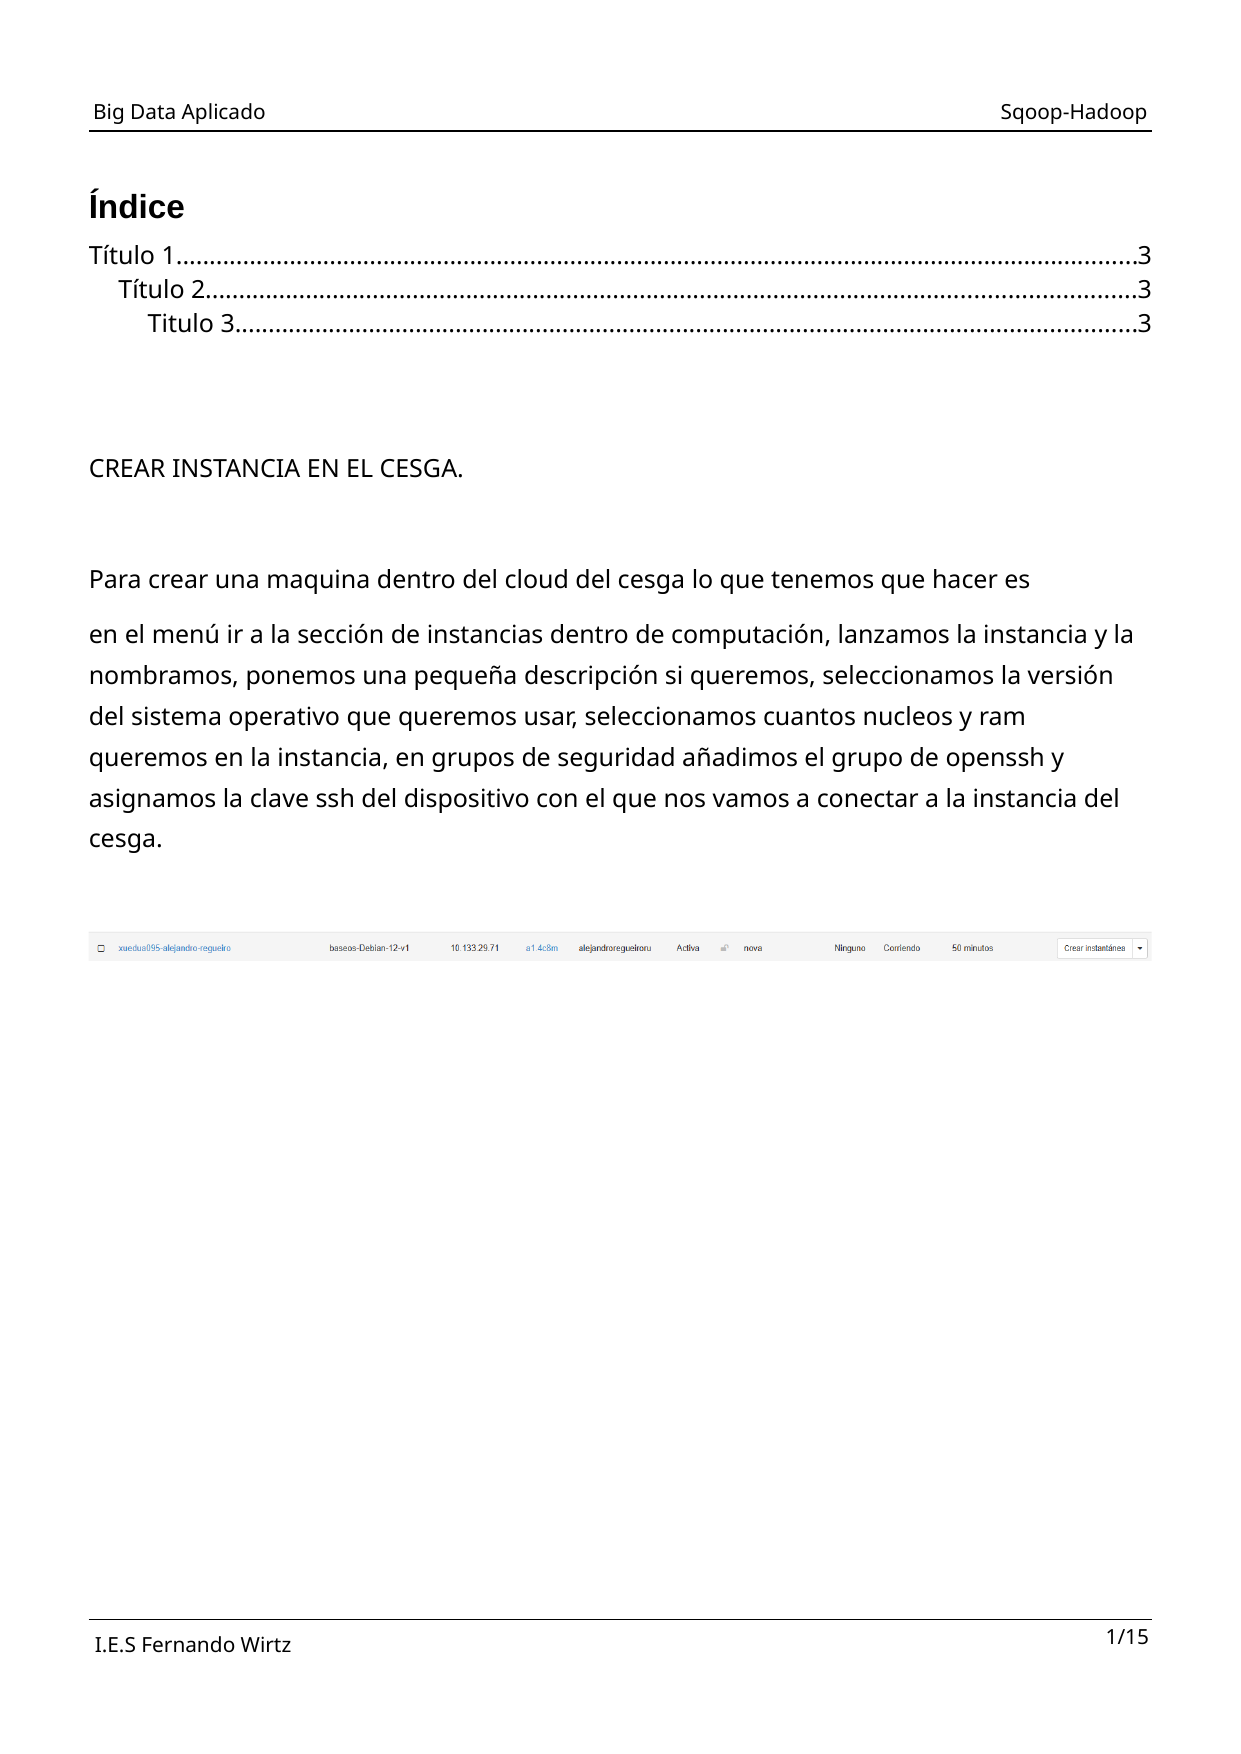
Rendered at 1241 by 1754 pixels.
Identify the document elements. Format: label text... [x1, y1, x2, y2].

text Título 1 3 [88, 238, 1152, 272]
subtitle Índice [88, 187, 1152, 225]
text Para crear una maquina dentro del cloud del cesga lo que tenemos que hacer es [88, 561, 1152, 596]
text en el menú ir a la sección de instancias dentro de computación, lanzamos la instancia y la nombramos, ponemos una pequeña descripción si queremos, seleccionamos la versión del sistema operativo que queremos usar, seleccionamos cuantos nucleos y ram queremos en la instancia, en grupos de seguridad añadimos el grupo de openssh y asignamos la clave ssh del dispositivo con el que nos vamos a conectar a la instancia del cesga. [88, 617, 1152, 855]
picture [88, 931, 1152, 961]
text Título 2 3 [118, 272, 1152, 306]
text CREAR INSTANCIA EN EL CESGA. [88, 451, 1152, 485]
text Titulo 3 3 [147, 306, 1152, 340]
